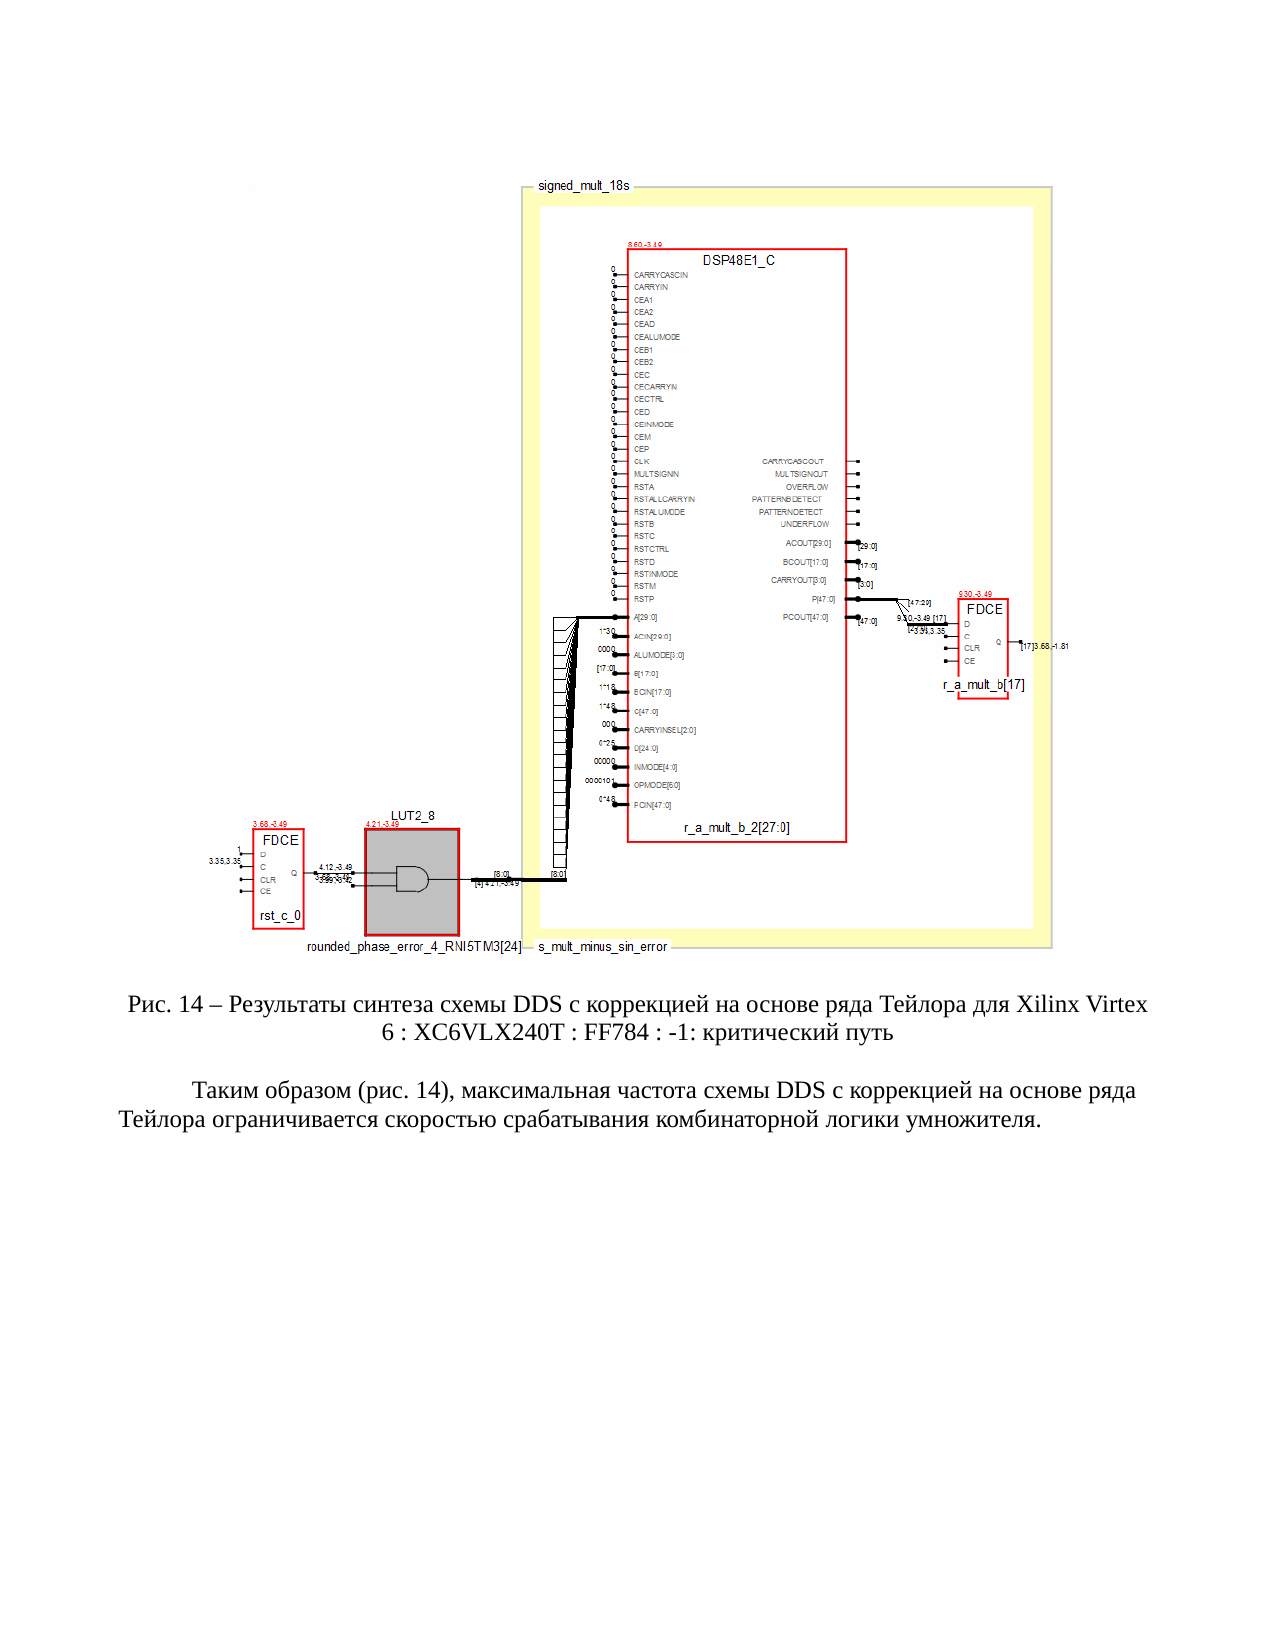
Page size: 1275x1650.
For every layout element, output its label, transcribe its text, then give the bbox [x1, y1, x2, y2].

text Рис. 14 – Результаты синтеза схемы DDS с коррекцией на основе ряда Тейлора для Xilinx Virtex 6 : XC6VLX240T : FF784 : -1: критический путь [118, 989, 1157, 1046]
text Таким образом (рис. 14), максимальная частота схемы DDS с коррекцией на основе ряда Тейлора ограничивается скоростью срабатывания комбинаторной логики умножителя. [118, 1075, 1157, 1132]
picture [204, 175, 1071, 960]
